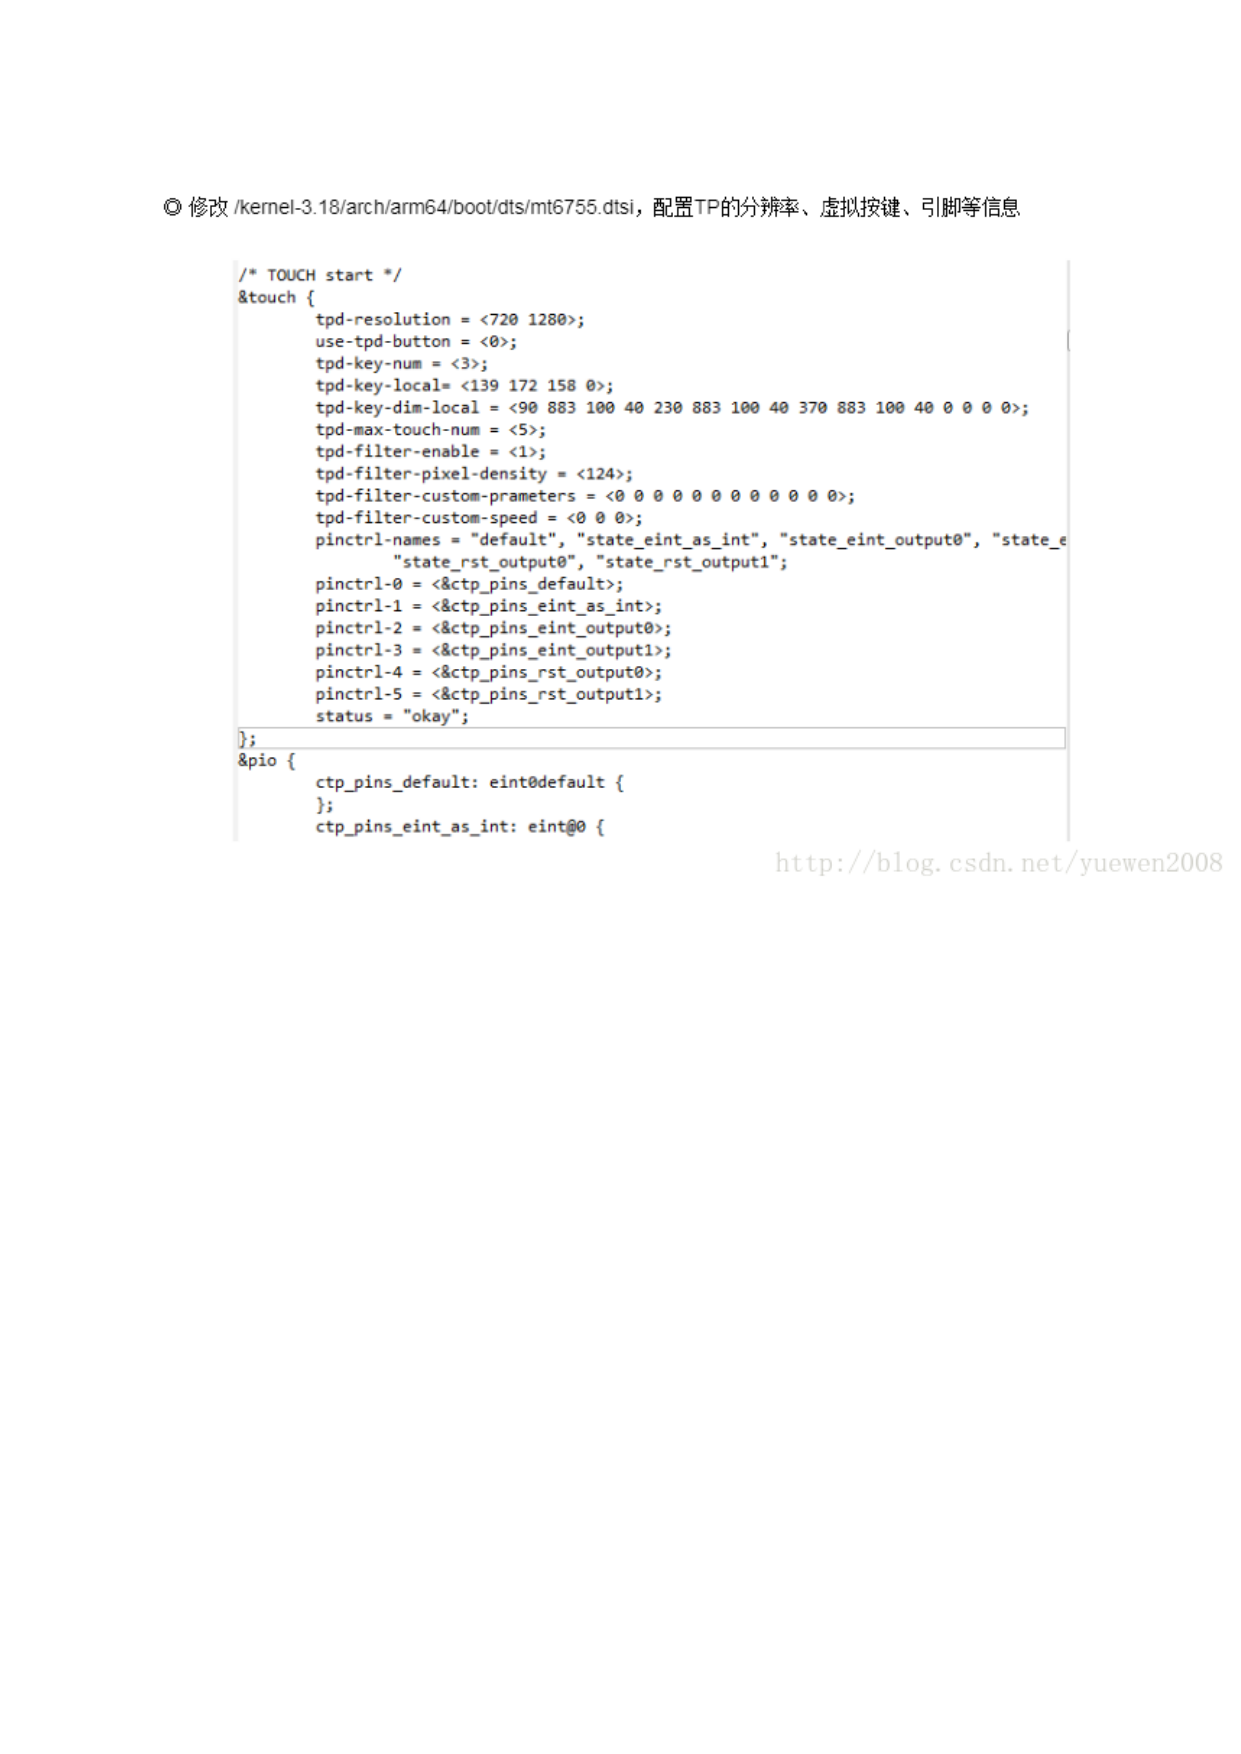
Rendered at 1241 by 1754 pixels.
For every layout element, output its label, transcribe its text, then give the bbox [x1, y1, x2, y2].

text MTK TP 驱动分析 [118, 892, 1122, 929]
picture [118, 155, 1241, 892]
text MTK TP 驱动分析 [118, 118, 1122, 155]
